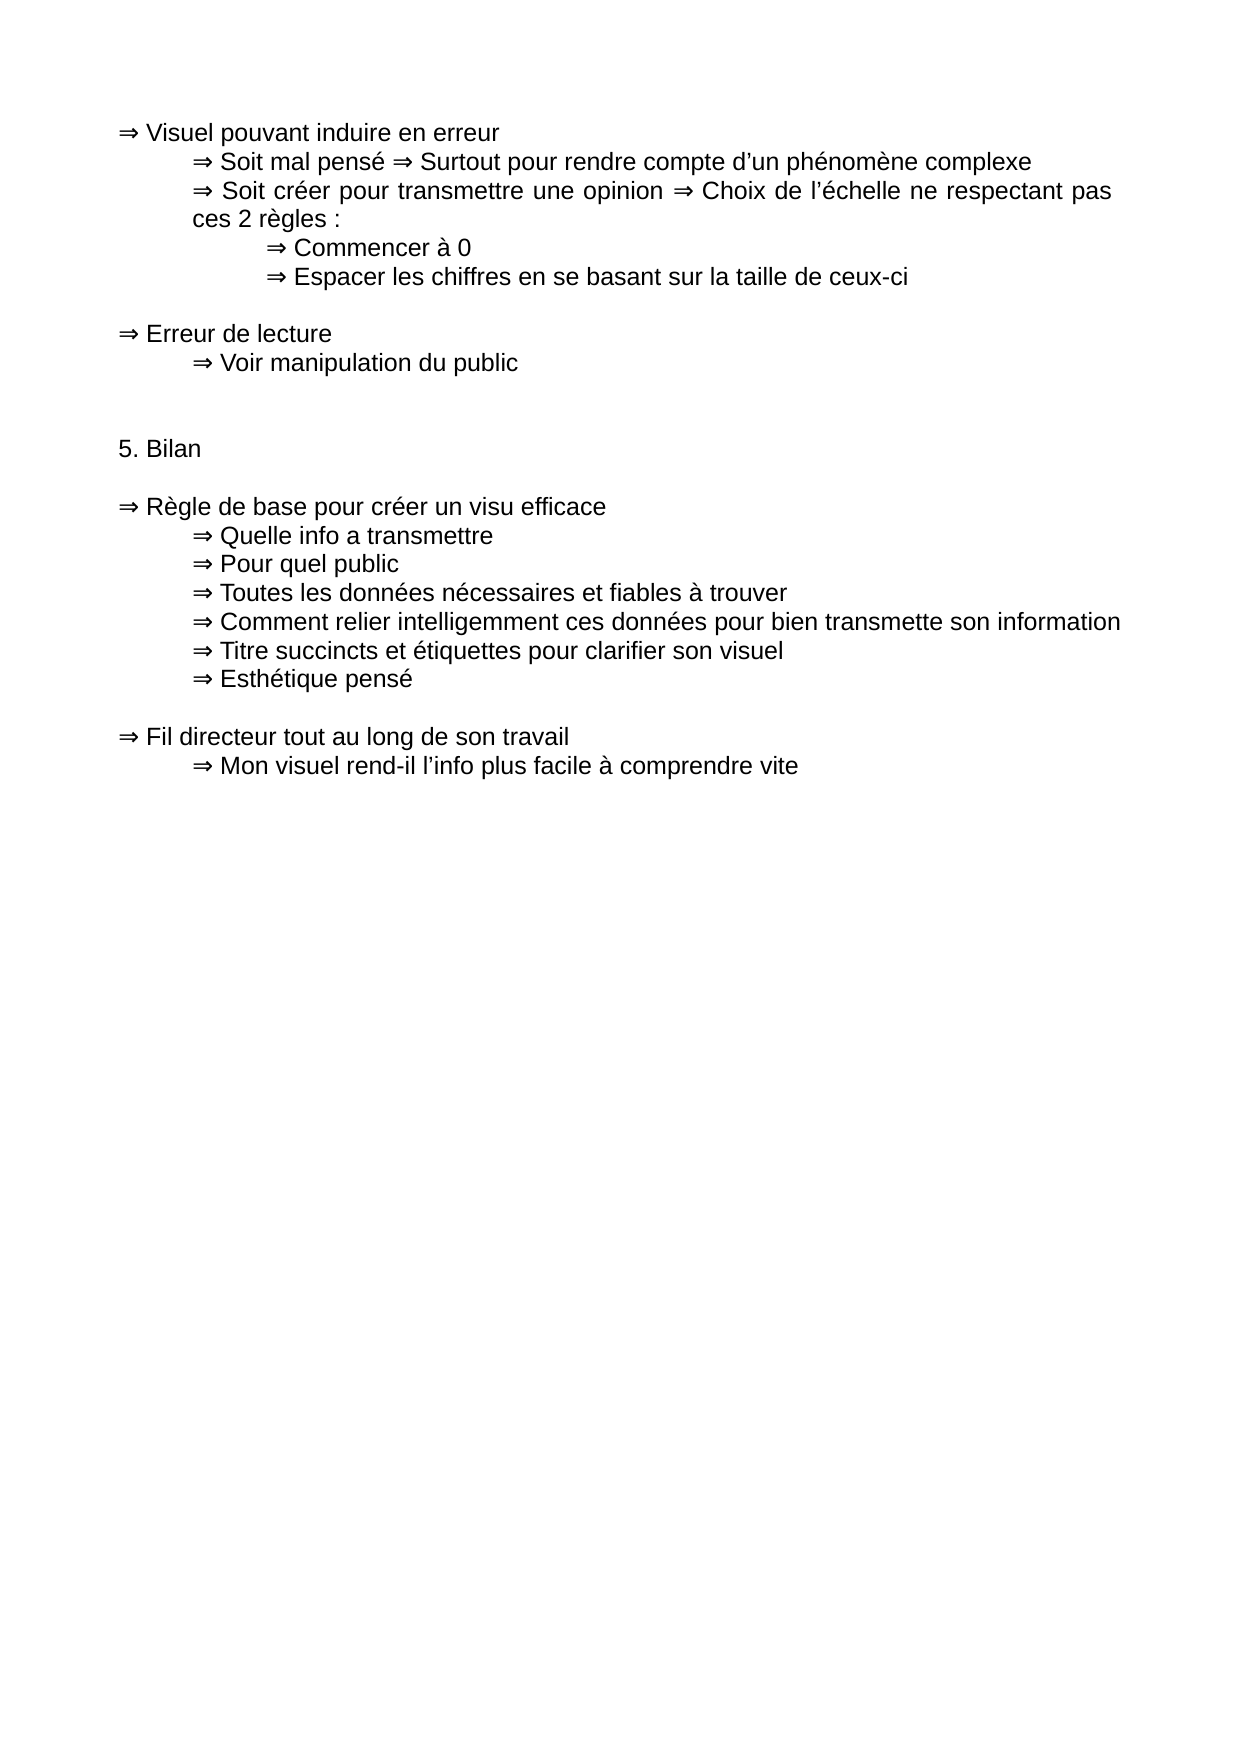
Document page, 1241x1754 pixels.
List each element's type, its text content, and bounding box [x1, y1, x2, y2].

text ⇒ Soit créer pour transmettre une opinion ⇒ Choix de l’échelle ne respectant pas ces 2 règles : [118, 176, 1122, 233]
text ⇒ Visuel pouvant induire en erreur [118, 118, 1122, 147]
text ⇒ Quelle info a transmettre [118, 521, 1122, 549]
text ⇒ Mon visuel rend-il l’info plus facile à comprendre vite [118, 751, 1122, 779]
text ⇒ Espacer les chiffres en se basant sur la taille de ceux-ci [118, 262, 1122, 291]
text 5. Bilan [118, 434, 1122, 463]
text ⇒ Soit mal pensé ⇒ Surtout pour rendre compte d’un phénomène complexe [118, 147, 1122, 176]
text ⇒ Toutes les données nécessaires et fiables à trouver [118, 578, 1122, 607]
text ⇒ Commencer à 0 [118, 233, 1122, 262]
text ⇒ Erreur de lecture [118, 319, 1122, 348]
text ⇒ Esthétique pensé [118, 664, 1122, 693]
text ⇒ Voir manipulation du public [118, 348, 1122, 377]
text ⇒ Fil directeur tout au long de son travail [118, 722, 1122, 751]
text ⇒ Pour quel public [118, 549, 1122, 578]
text ⇒ Règle de base pour créer un visu efficace [118, 492, 1122, 521]
text ⇒ Titre succincts et étiquettes pour clarifier son visuel [118, 636, 1122, 664]
text ⇒ Comment relier intelligemment ces données pour bien transmette son information [118, 607, 1122, 636]
